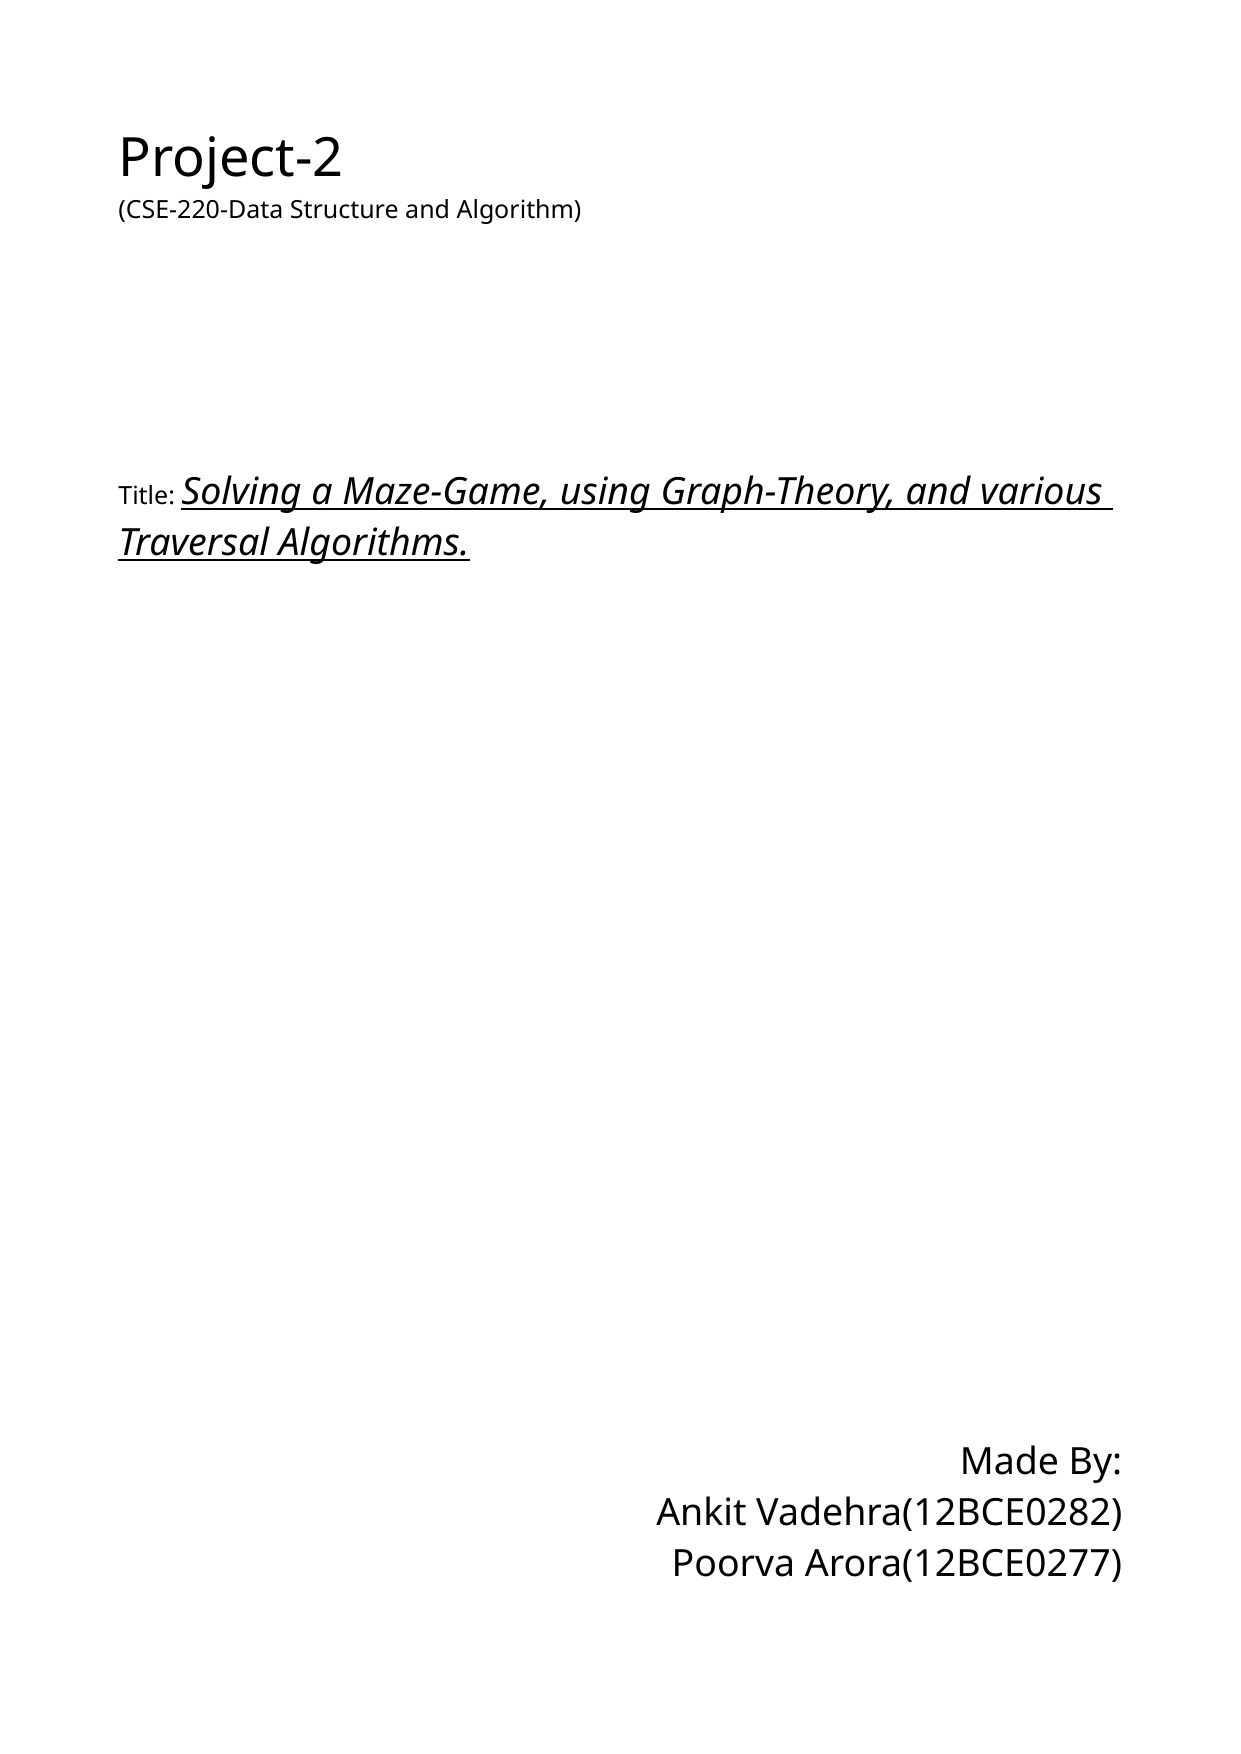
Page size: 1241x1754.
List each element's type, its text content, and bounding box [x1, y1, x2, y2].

text Made By: [118, 1434, 1122, 1485]
text (CSE-220-Data Structure and Algorithm) [118, 192, 1122, 226]
text Poorva Arora(12BCE0277) [118, 1536, 1122, 1587]
text Ankit Vadehra(12BCE0282) [118, 1485, 1122, 1536]
text Project-2 [118, 118, 1122, 192]
text Title: Solving a Maze-Game, using Graph-Theory, and various Traversal Algorithms. [118, 464, 1122, 566]
